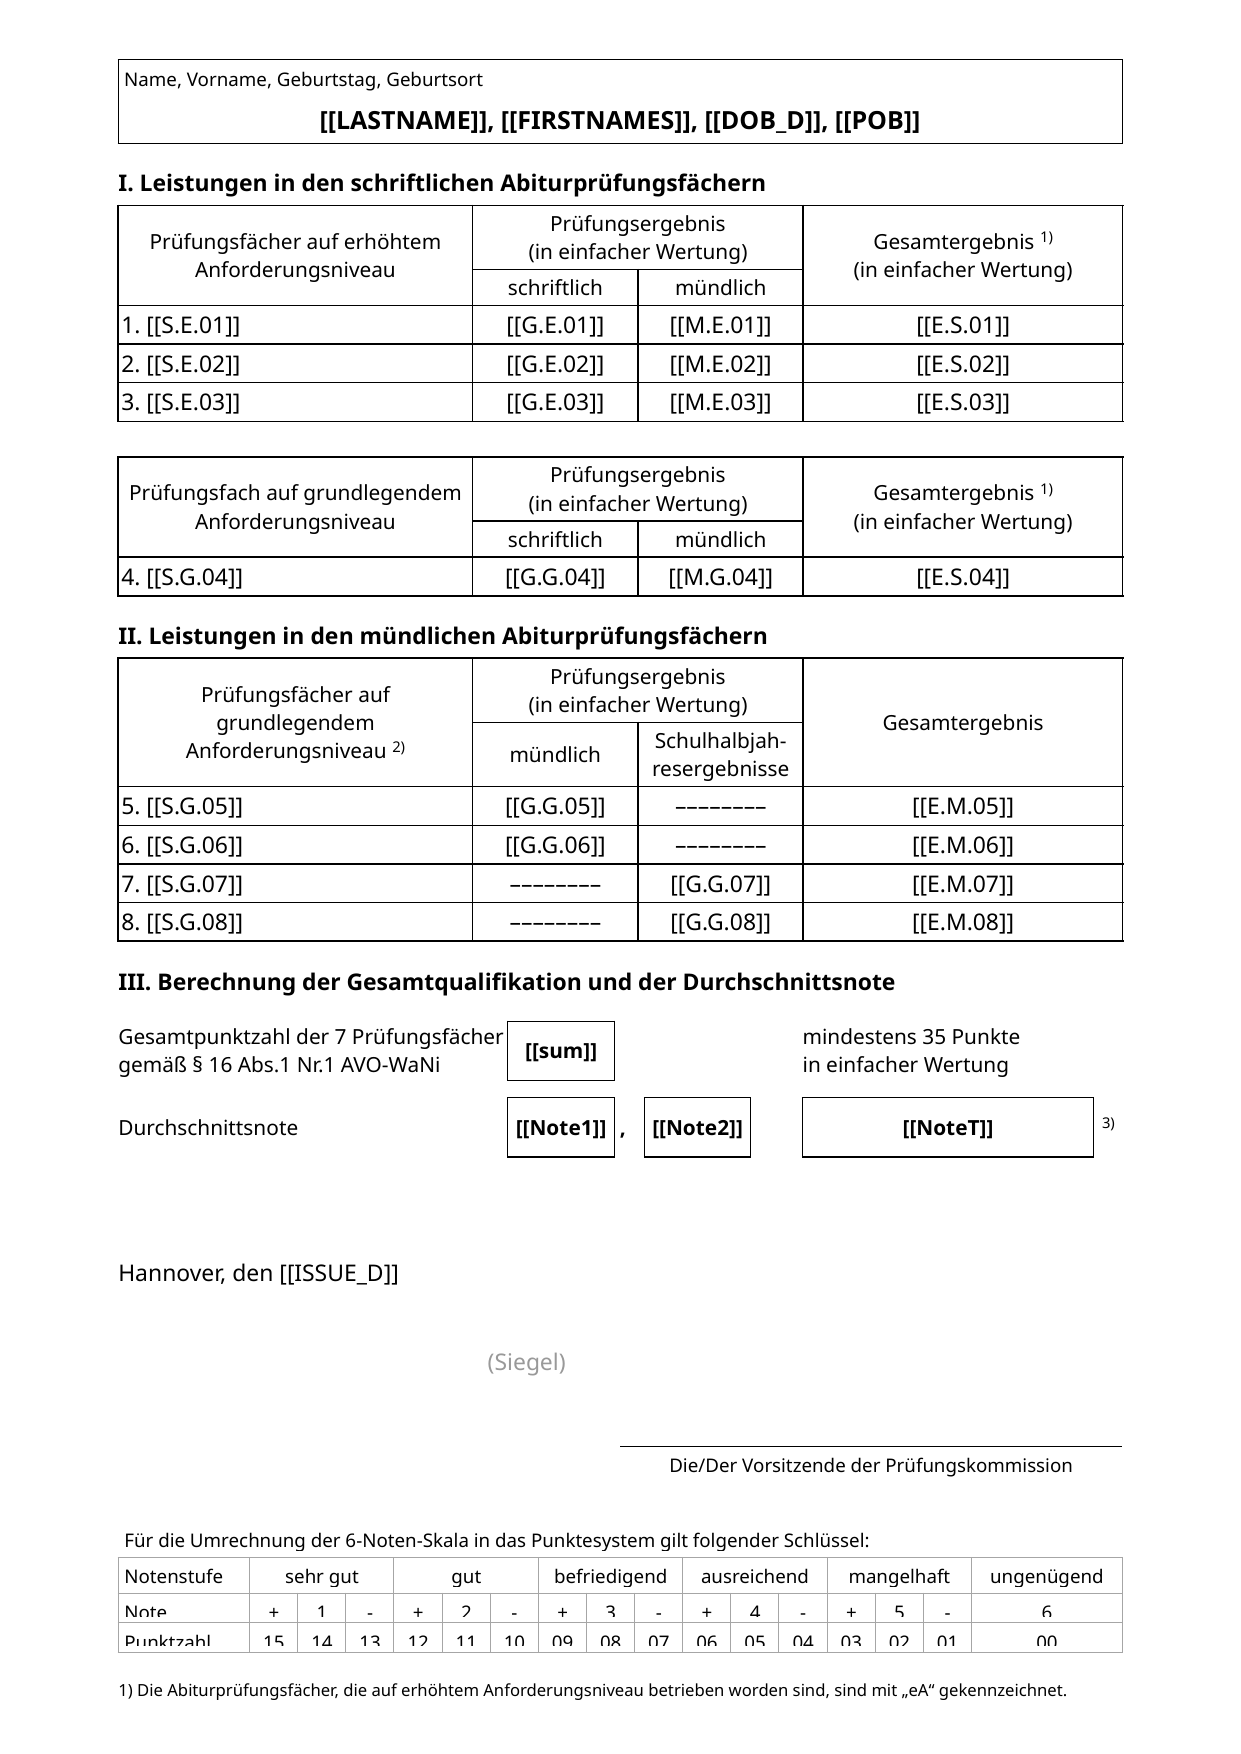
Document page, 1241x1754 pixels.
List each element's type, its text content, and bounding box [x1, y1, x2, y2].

table_cell 05 [731, 1623, 778, 1652]
table_cell schriftlich [473, 270, 637, 304]
text (Siegel) [118, 1346, 1122, 1377]
table_header Gesamtergebnis 1) (in einfacher Wertung) [804, 458, 1122, 556]
table_cell 00 [972, 1623, 1122, 1652]
table_cell [[M.G.04]] [639, 558, 802, 595]
table_cell mindestens 35 Punkte in einfacher Wertung [803, 1021, 1093, 1079]
table_cell 3 [587, 1594, 634, 1622]
table_header Prüfungsfächer auf grundlegendem Anforderungsniveau 2) [119, 659, 472, 786]
table_cell –––––––– [473, 865, 637, 902]
table_cell 1. [[S.E.01]] [119, 306, 472, 343]
table_cell 7. [[S.G.07]] [119, 865, 472, 902]
table_cell [751, 1080, 802, 1097]
table_cell [1093, 1021, 1123, 1079]
table_cell 07 [635, 1623, 682, 1652]
table_cell [[Note1]] [508, 1098, 614, 1156]
table_cell –––––––– [639, 787, 802, 824]
table_cell - [491, 1594, 538, 1622]
text 1) Die Abiturprüfungsfächer, die auf erhöhtem Anforderungsniveau betrieben worden sind, sind mit „eA“ gekennzeichnet. [118, 1678, 1122, 1701]
table_cell 01 [924, 1623, 971, 1652]
table_cell 13 [346, 1623, 393, 1652]
table_header [118, 1003, 508, 1021]
table_cell [[E.M.07]] [804, 865, 1122, 902]
table_cell 2. [[S.E.02]] [119, 345, 472, 382]
table_cell Punktzahl [119, 1623, 249, 1652]
table_cell - [635, 1594, 682, 1622]
table_cell [644, 1080, 751, 1097]
table_cell [[G.E.02]] [473, 345, 637, 382]
table_header [751, 1003, 802, 1021]
table_header [644, 1003, 751, 1021]
table_cell mündlich [473, 723, 637, 786]
table_cell [1093, 1080, 1123, 1097]
table_cell ungenügend [972, 1558, 1122, 1593]
table_header Prüfungsergebnis (in einfacher Wertung) [473, 206, 802, 269]
table_header Gesamtergebnis [804, 659, 1122, 786]
table_cell [[NoteT]] [803, 1098, 1093, 1156]
table_cell [[sum]] [508, 1022, 614, 1079]
table_cell - [924, 1594, 971, 1622]
table_cell [[M.E.02]] [639, 345, 802, 382]
table_cell [[E.S.01]] [804, 306, 1122, 343]
table_cell [[M.E.01]] [639, 306, 802, 343]
table_cell Die/Der Vorsitzende der Prüfungskommission [620, 1447, 1122, 1487]
table_cell 6 [972, 1594, 1122, 1622]
table_cell mündlich [639, 522, 802, 556]
table_cell [[E.M.05]] [804, 787, 1122, 824]
table_cell mangelhaft [828, 1558, 971, 1593]
table_cell [[E.S.02]] [804, 345, 1122, 382]
table_cell 5. [[S.G.05]] [119, 787, 472, 824]
table_cell 04 [779, 1623, 827, 1652]
table_header Prüfungsfächer auf erhöhtem Anforderungsniveau [119, 206, 472, 304]
table_cell [751, 1021, 802, 1079]
table_cell [[E.M.06]] [804, 826, 1122, 863]
table_cell , [615, 1097, 644, 1156]
table_cell + [539, 1594, 586, 1622]
table_cell [[Note2]] [645, 1098, 750, 1156]
table_cell [[G.G.05]] [473, 787, 637, 824]
table_cell [[G.G.06]] [473, 826, 637, 863]
table_cell [[E.S.03]] [804, 383, 1122, 421]
table_cell 10 [491, 1623, 538, 1652]
table_cell [[G.E.03]] [473, 383, 637, 421]
table_cell + [683, 1594, 730, 1622]
table_cell 2 [443, 1594, 490, 1622]
table_cell 14 [298, 1623, 345, 1652]
table_header Prüfungsfach auf grundlegendem Anforderungsniveau [119, 458, 472, 556]
table_cell [[G.G.04]] [473, 558, 637, 595]
table_cell - [346, 1594, 393, 1622]
table_cell + [250, 1594, 297, 1622]
table_cell 03 [828, 1623, 875, 1652]
table_cell [803, 1080, 1093, 1097]
table_cell 8. [[S.G.08]] [119, 903, 472, 940]
table_header [118, 1406, 620, 1446]
table_cell Schulhalbjah- resergebnisse [639, 723, 802, 786]
table_cell mündlich [639, 270, 802, 304]
table_cell 1 [298, 1594, 345, 1622]
table_cell [[M.E.03]] [639, 383, 802, 421]
text III. Berechnung der Gesamtqualifikation und der Durchschnittsnote [118, 966, 1122, 997]
table_cell Notenstufe [119, 1558, 249, 1593]
text II. Leistungen in den mündlichen Abiturprüfungsfächern [118, 620, 1122, 651]
table_cell schriftlich [473, 522, 637, 556]
table_header Für die Umrechnung der 6-Noten-Skala in das Punktesystem gilt folgender Schlüssel: [118, 1521, 1122, 1557]
table_cell 5 [876, 1594, 923, 1622]
table_cell befriedigend [539, 1558, 682, 1593]
table_cell 3. [[S.E.03]] [119, 383, 472, 421]
table_cell [508, 1081, 614, 1097]
table_cell 06 [683, 1623, 730, 1652]
table_cell [[E.M.08]] [804, 903, 1122, 940]
table_cell 15 [250, 1623, 297, 1652]
table_cell 11 [443, 1623, 490, 1652]
table_cell [615, 1021, 644, 1079]
table_header [1093, 1003, 1123, 1021]
table_cell 08 [587, 1623, 634, 1652]
table_cell + [394, 1594, 442, 1622]
table_cell 02 [876, 1623, 923, 1652]
text I. Leistungen in den schriftlichen Abiturprüfungsfächern [118, 167, 1122, 198]
table_cell Durchschnittsnote [118, 1097, 507, 1156]
table_cell [[G.G.08]] [639, 903, 802, 940]
table_cell Gesamtpunktzahl der 7 Prüfungsfächer gemäß § 16 Abs.1 Nr.1 AVO-WaNi [118, 1021, 507, 1079]
table_header [803, 1003, 1093, 1021]
table_cell 09 [539, 1623, 586, 1652]
table_cell –––––––– [639, 826, 802, 863]
table_cell [[G.G.07]] [639, 865, 802, 902]
table_cell [644, 1021, 751, 1079]
table_cell [[LASTNAME]], [[FIRSTNAMES]], [[DOB_D]], [[POB]] [119, 97, 1122, 143]
table_cell 6. [[S.G.06]] [119, 826, 472, 863]
table_cell [[G.E.01]] [473, 306, 637, 343]
table_cell ausreichend [683, 1558, 827, 1593]
table_cell [751, 1097, 802, 1156]
table_cell 4 [731, 1594, 778, 1622]
table_header [620, 1406, 1122, 1446]
table_cell [614, 1080, 644, 1097]
table_cell 4. [[S.G.04]] [119, 558, 472, 595]
table_cell 12 [394, 1623, 442, 1652]
table_header Gesamtergebnis 1) (in einfacher Wertung) [804, 206, 1122, 304]
table_cell + [828, 1594, 875, 1622]
table_header [508, 1003, 614, 1021]
table_cell 3) [1094, 1097, 1123, 1156]
table_header Name, Vorname, Geburtstag, Geburtsort [119, 60, 1122, 97]
table_cell - [779, 1594, 827, 1622]
table_cell sehr gut [250, 1558, 393, 1593]
table_cell [118, 1446, 620, 1487]
text Hannover, den [[ISSUE_D]] [118, 1257, 1122, 1288]
table_cell [[E.S.04]] [804, 558, 1122, 595]
table_cell gut [394, 1558, 538, 1593]
table_cell –––––––– [473, 903, 637, 940]
table_header [614, 1003, 644, 1021]
table_header Prüfungsergebnis (in einfacher Wertung) [473, 458, 802, 520]
table_cell [118, 1080, 508, 1097]
table_header Prüfungsergebnis (in einfacher Wertung) [473, 659, 802, 722]
table_cell Note [119, 1594, 249, 1622]
